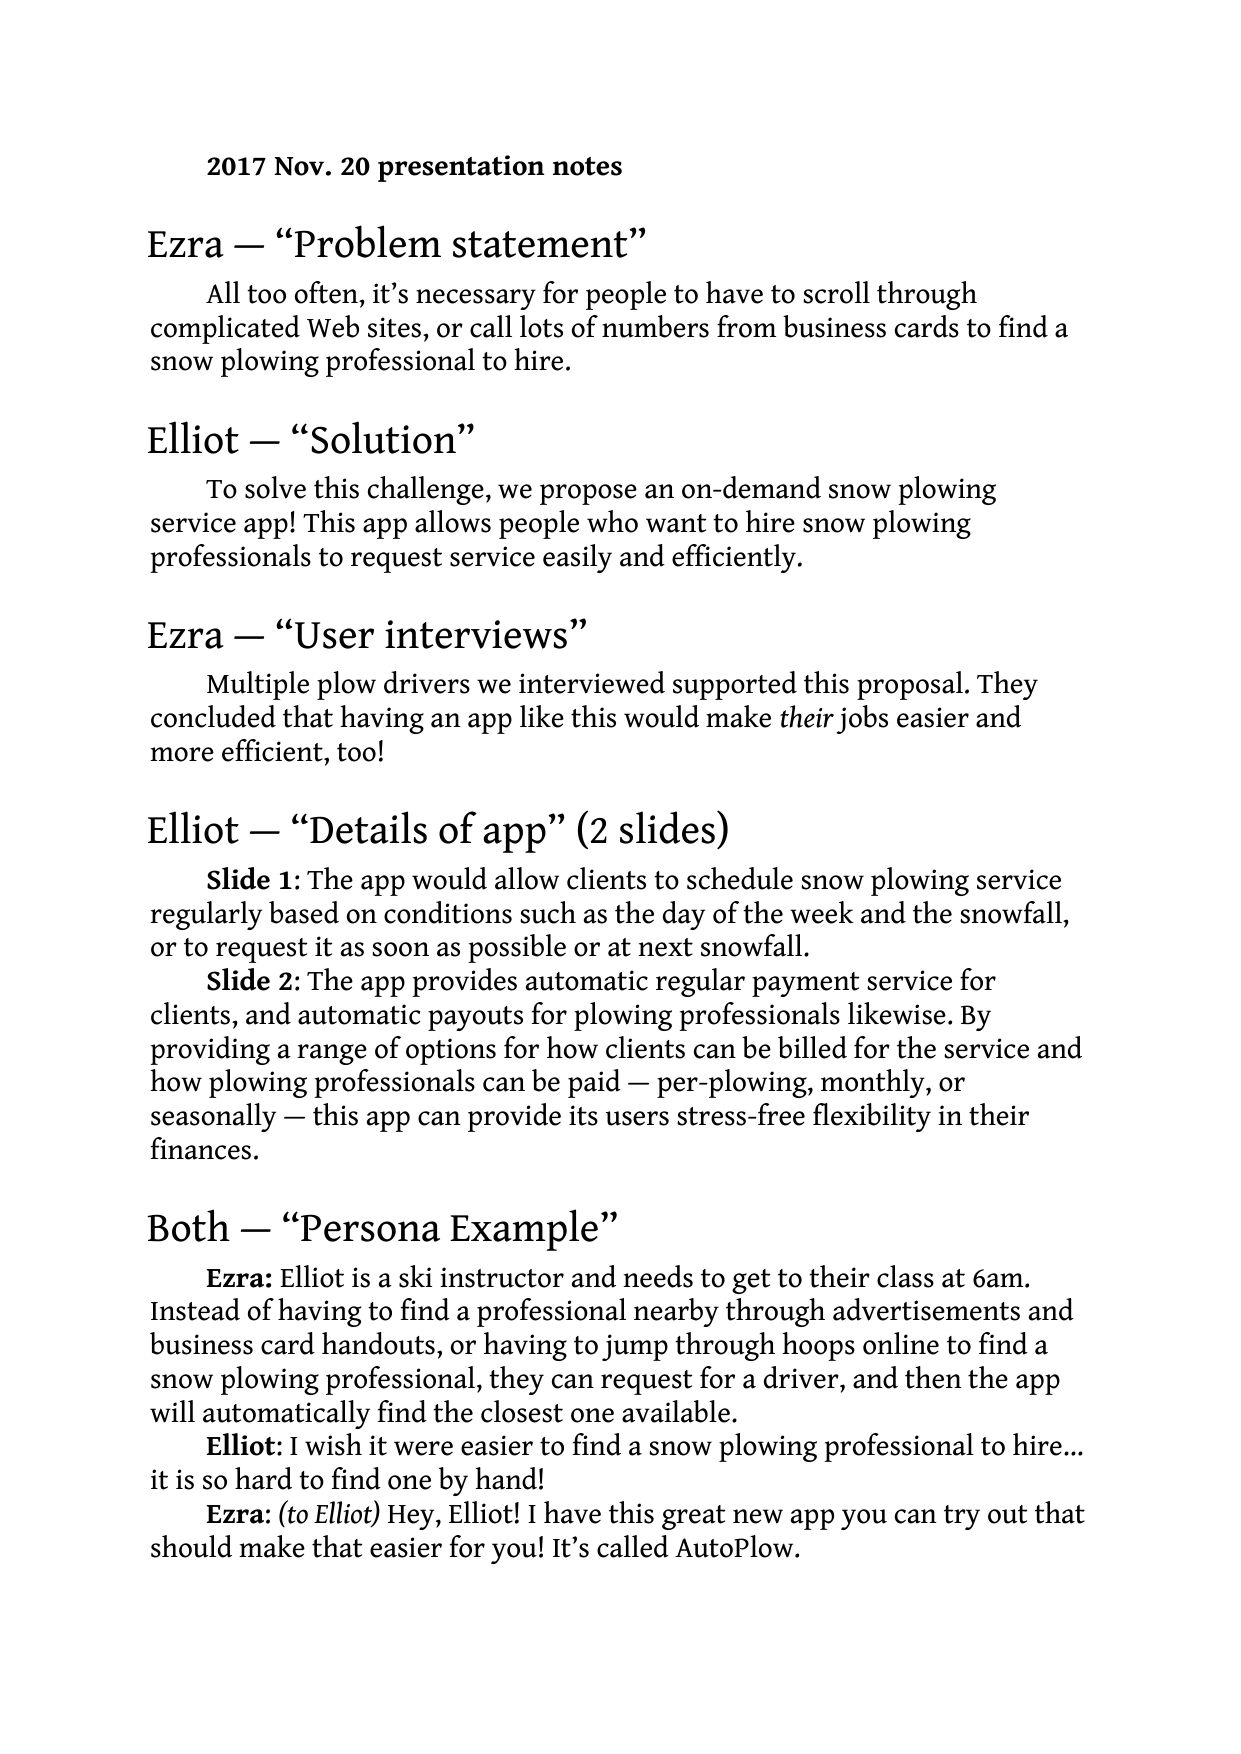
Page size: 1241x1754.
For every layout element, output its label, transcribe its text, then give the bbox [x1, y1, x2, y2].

subtitle Elliot — “Details of app” (2 slides) [147, 807, 1090, 855]
subtitle Ezra — “Problem statement” [147, 221, 1090, 269]
subtitle Ezra — “User interviews” [147, 612, 1090, 660]
text Ezra: Elliot is a ski instructor and needs to get to their class at 6am. Instead of having to find a professional nearby through advertisements and business card handouts, or having to jump through hoops online to find a snow plowing professional, they can request for a driver, and then the app will automatically find the closest one available. [150, 1262, 1090, 1430]
text 2017 Nov. 20 presentation notes [150, 150, 1090, 184]
subtitle Both — “Persona Example” [147, 1205, 1090, 1253]
text To solve this challenge, we propose an on-demand snow plowing service app! This app allows people who want to hire snow plowing professionals to request service easily and efficiently. [150, 473, 1090, 574]
subtitle Elliot — “Solution” [147, 417, 1090, 465]
text All too often, it’s necessary for people to have to scroll through complicated Web sites, or call lots of numbers from business cards to find a snow plowing professional to hire. [150, 278, 1090, 379]
text Slide 2: The app provides automatic regular payment service for clients, and automatic payouts for plowing professionals likewise. By providing a range of options for how clients can be billed for the service and how plowing professionals can be paid — per-plowing, monthly, or seasonally — this app can provide its users stress-free flexibility in their finances. [150, 965, 1090, 1167]
text Multiple plow drivers we interviewed supported this proposal. They concluded that having an app like this would make their jobs easier and more efficient, too! [150, 668, 1090, 770]
text Slide 1: The app would allow clients to schedule snow plowing service regularly based on conditions such as the day of the week and the snowfall, or to request it as soon as possible or at next snowfall. [150, 864, 1090, 965]
text Elliot: I wish it were easier to find a snow plowing professional to hire… it is so hard to find one by hand! [150, 1430, 1090, 1498]
text Ezra: (to Elliot) Hey, Elliot! I have this great new app you can try out that should make that easier for you! It’s called AutoPlow. [150, 1498, 1090, 1565]
